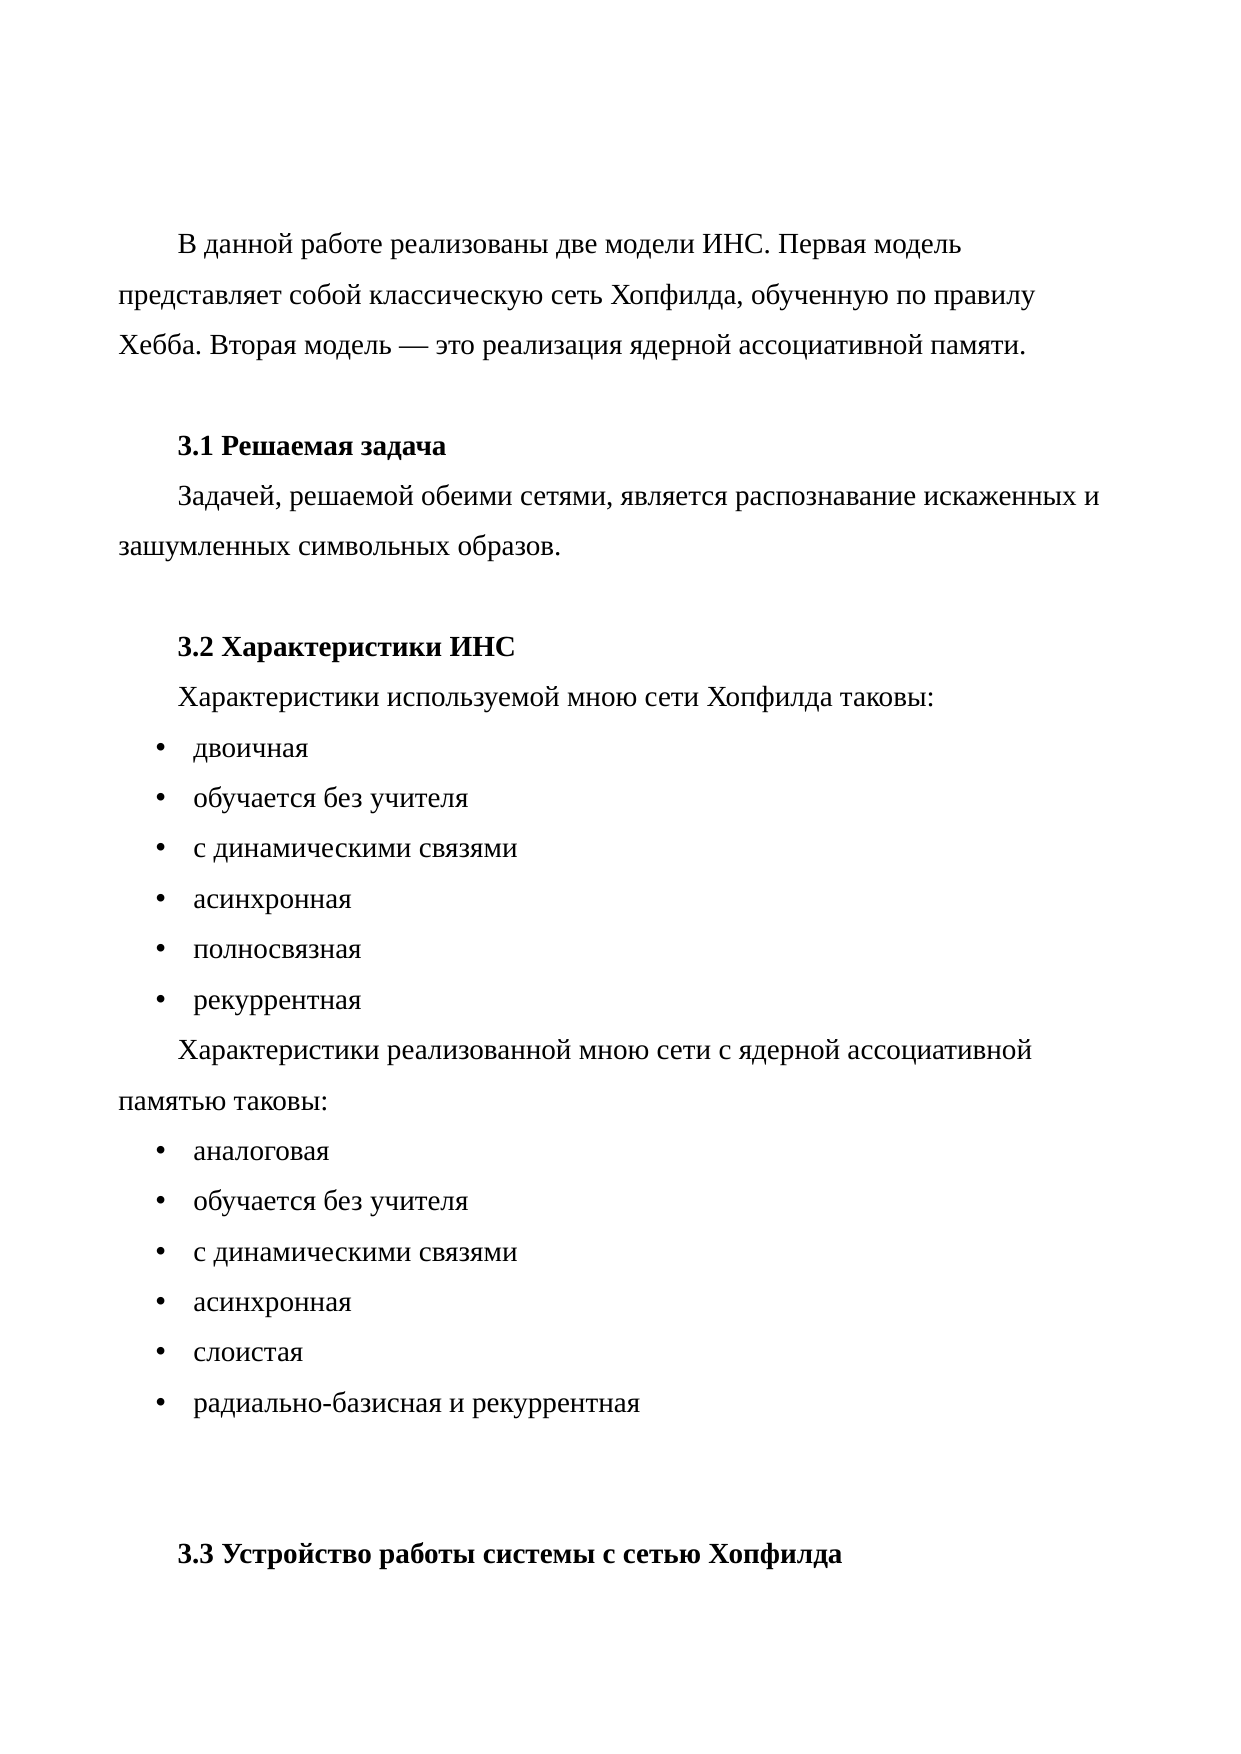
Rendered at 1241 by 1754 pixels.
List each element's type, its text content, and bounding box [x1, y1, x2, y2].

list обучается без учителя [156, 1183, 1122, 1217]
list асинхронная [156, 1284, 1122, 1318]
text 3.3 Устройство работы системы с сетью Хопфилда [118, 1536, 1122, 1569]
list аналоговая [156, 1133, 1122, 1167]
text Характеристики реализованной мною сети с ядерной ассоциативной памятью таковы: [118, 1032, 1122, 1116]
text 3.2 Характеристики ИНС [118, 629, 1122, 663]
list рекуррентная [156, 982, 1122, 1016]
text Характеристики используемой мною сети Хопфилда таковы: [118, 679, 1122, 713]
text В данной работе реализованы две модели ИНС. Первая модель представляет собой классическую сеть Хопфилда, обученную по правилу Хебба. Вторая модель — это реализация ядерной ассоциативной памяти. [118, 227, 1122, 361]
list с динамическими связями [156, 831, 1122, 864]
list двоичная [156, 730, 1122, 763]
list слоистая [156, 1334, 1122, 1368]
list полносвязная [156, 931, 1122, 965]
list с динамическими связями [156, 1234, 1122, 1267]
list обучается без учителя [156, 780, 1122, 814]
text 3.1 Решаемая задача [118, 428, 1122, 461]
text Задачей, решаемой обеими сетями, является распознавание искаженных и зашумленных символьных образов. [118, 478, 1122, 562]
list асинхронная [156, 881, 1122, 915]
list радиально-базисная и рекуррентная [156, 1385, 1122, 1419]
